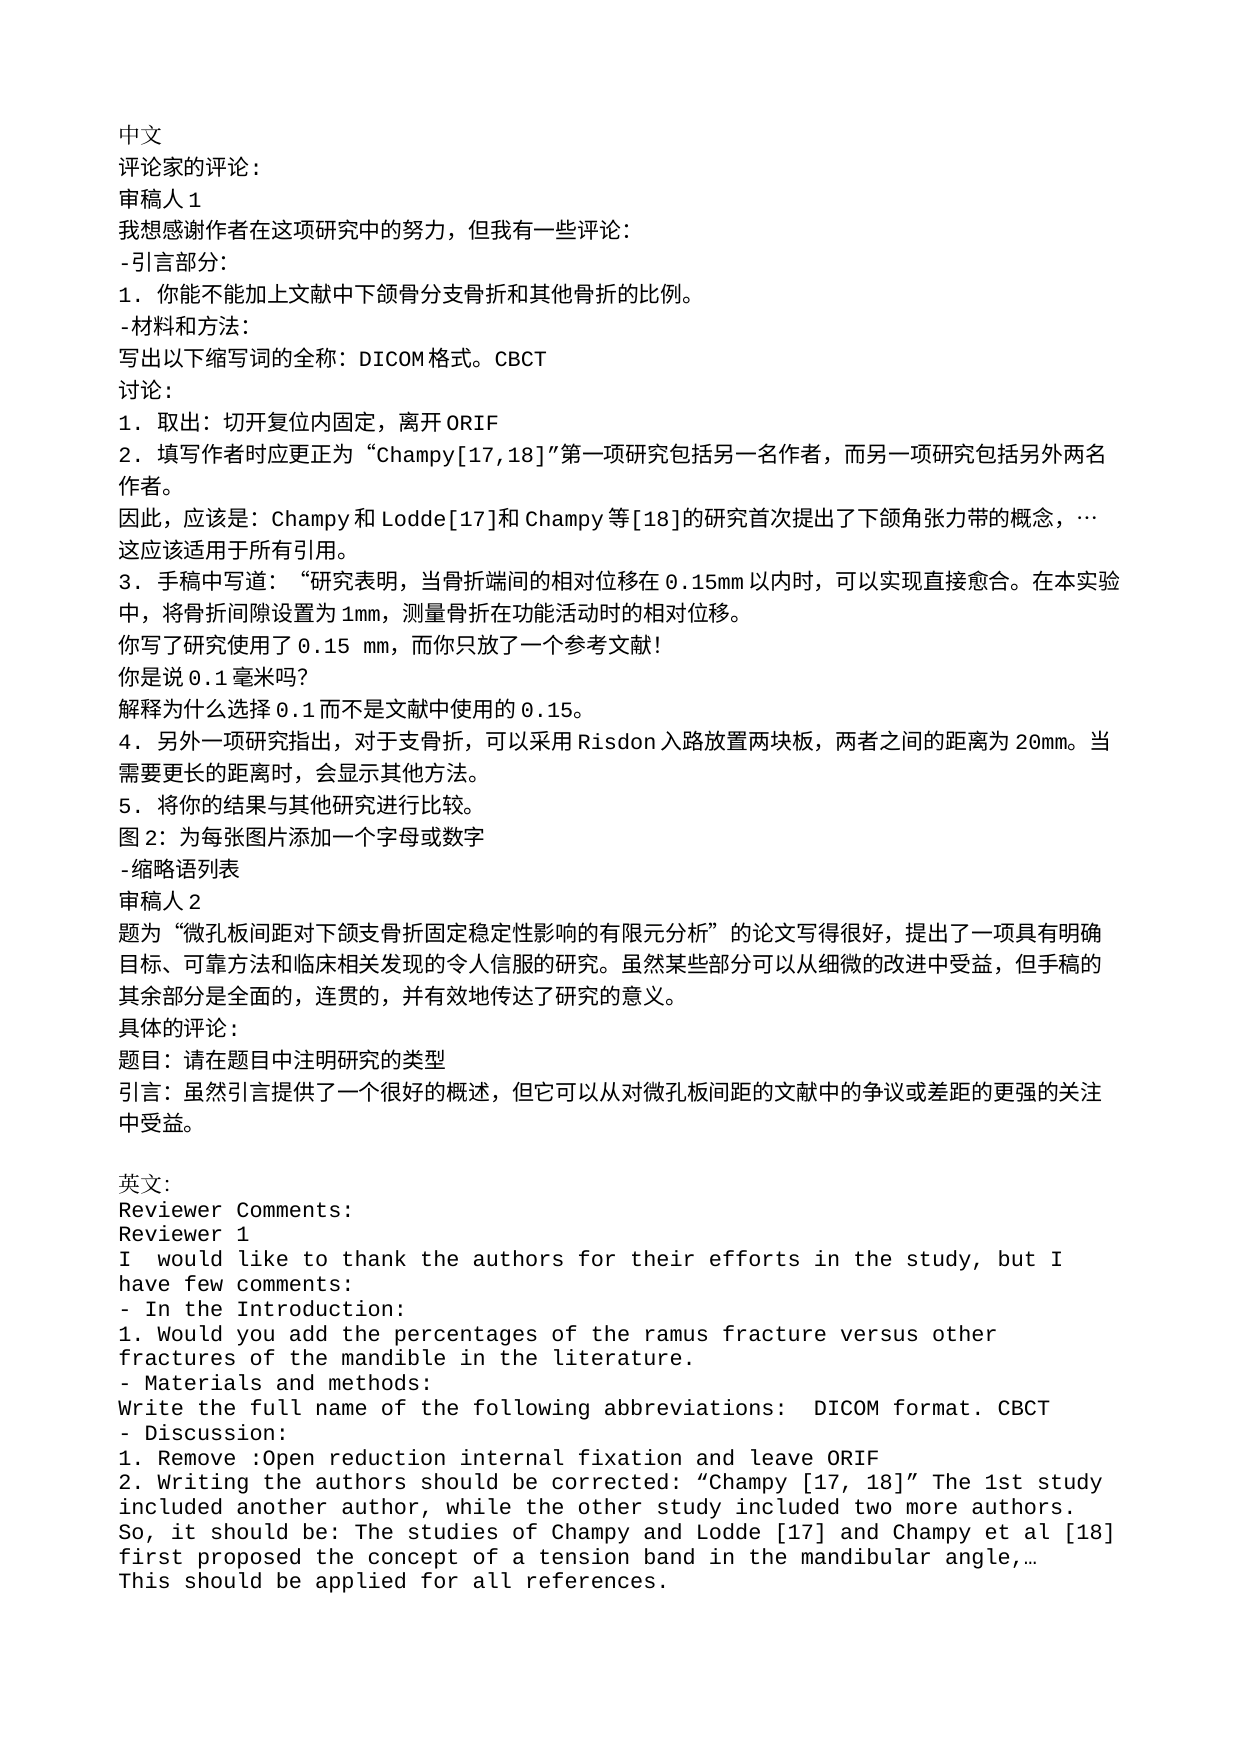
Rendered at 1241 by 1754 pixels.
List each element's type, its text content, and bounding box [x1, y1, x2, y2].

text - Materials and methods: [118, 1372, 1122, 1397]
text 1. 你能不能加上文献中下颌骨分支骨折和其他骨折的比例。 [118, 277, 1122, 309]
text Write the full name of the following abbreviations: DICOM format. CBCT [118, 1397, 1122, 1422]
text 1. Would you add the percentages of the ramus fracture versus other fractures of the mandible in the literature. [118, 1323, 1122, 1372]
text 审稿人1 [118, 182, 1122, 213]
text 中文 [118, 118, 1122, 149]
text 题为“微孔板间距对下颌支骨折固定稳定性影响的有限元分析”的论文写得很好，提出了一项具有明确目标、可靠方法和临床相关发现的令人信服的研究。虽然某些部分可以从细微的改进中受益，但手稿的其余部分是全面的，连贯的，并有效地传达了研究的意义。 [118, 916, 1122, 1011]
text 英文： [118, 1167, 1122, 1199]
text 写出以下缩写词的全称：DICOM格式。CBCT [118, 341, 1122, 373]
text 4. 另外一项研究指出，对于支骨折，可以采用Risdon入路放置两块板，两者之间的距离为20mm。当需要更长的距离时，会显示其他方法。 [118, 724, 1122, 788]
text Reviewer 1 [118, 1223, 1122, 1248]
text - Discussion: [118, 1422, 1122, 1447]
text 图2：为每张图片添加一个字母或数字 [118, 820, 1122, 852]
text 3. 手稿中写道：“研究表明，当骨折端间的相对位移在0.15mm以内时，可以实现直接愈合。在本实验中，将骨折间隙设置为1mm，测量骨折在功能活动时的相对位移。 [118, 564, 1122, 628]
text 5. 将你的结果与其他研究进行比较。 [118, 788, 1122, 820]
text 我想感谢作者在这项研究中的努力，但我有一些评论： [118, 213, 1122, 245]
text 这应该适用于所有引用。 [118, 533, 1122, 564]
text Reviewer Comments: [118, 1199, 1122, 1223]
text 因此，应该是：Champy和Lodde[17]和Champy等[18]的研究首次提出了下颌角张力带的概念，… [118, 501, 1122, 533]
text So, it should be: The studies of Champy and Lodde [17] and Champy et al [18] first proposed the concept of a tension band in the mandibular angle,… [118, 1521, 1122, 1571]
text 题目：请在题目中注明研究的类型 [118, 1043, 1122, 1074]
text -材料和方法： [118, 309, 1122, 341]
text 引言：虽然引言提供了一个很好的概述，但它可以从对微孔板间距的文献中的争议或差距的更强的关注中受益。 [118, 1074, 1122, 1138]
text -引言部分： [118, 245, 1122, 277]
text 你写了研究使用了0.15 mm，而你只放了一个参考文献！ [118, 628, 1122, 660]
text 具体的评论: [118, 1011, 1122, 1043]
text 1. 取出：切开复位内固定，离开ORIF [118, 405, 1122, 437]
text 解释为什么选择0.1而不是文献中使用的0.15。 [118, 692, 1122, 724]
text 评论家的评论: [118, 149, 1122, 182]
text 讨论: [118, 373, 1122, 405]
text 1. Remove :Open reduction internal fixation and leave ORIF [118, 1447, 1122, 1471]
text I would like to thank the authors for their efforts in the study, but I have few comments: [118, 1248, 1122, 1298]
text 审稿人2 [118, 884, 1122, 916]
text This should be applied for all references. [118, 1571, 1122, 1595]
text 2. Writing the authors should be corrected: “Champy [17, 18]” The 1st study included another author, while the other study included two more authors. [118, 1471, 1122, 1521]
text 2. 填写作者时应更正为“Champy[17,18]”第一项研究包括另一名作者，而另一项研究包括另外两名作者。 [118, 437, 1122, 501]
text 你是说0.1毫米吗？ [118, 660, 1122, 692]
text -缩略语列表 [118, 852, 1122, 884]
text - In the Introduction: [118, 1298, 1122, 1323]
